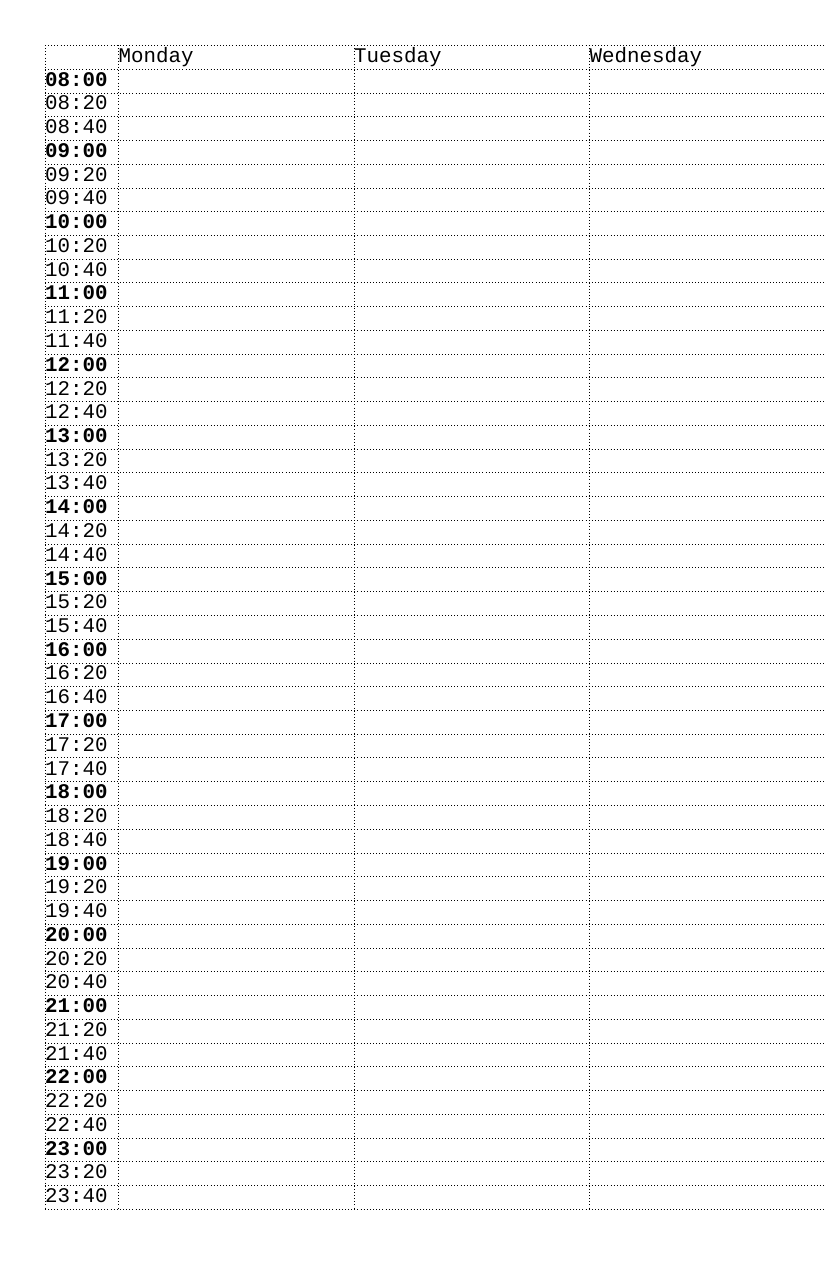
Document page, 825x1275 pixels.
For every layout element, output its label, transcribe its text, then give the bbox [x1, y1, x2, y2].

table_cell [118, 829, 354, 852]
table_cell [118, 591, 354, 615]
table_cell [589, 710, 825, 734]
table_cell [589, 330, 825, 354]
table_cell [589, 164, 825, 187]
table_header [45, 45, 118, 69]
table_cell [354, 520, 589, 544]
table_cell [118, 686, 354, 710]
table_cell [118, 330, 354, 354]
table_cell [354, 567, 589, 591]
table_cell 08:00 [45, 69, 118, 92]
table_cell 20:00 [45, 924, 118, 947]
table_cell 09:20 [45, 164, 118, 187]
table_cell [118, 567, 354, 591]
table_cell [589, 615, 825, 639]
table_cell [354, 425, 589, 449]
table_cell [118, 1185, 354, 1209]
table_cell [354, 472, 589, 496]
table_cell [589, 354, 825, 377]
table_cell [118, 1138, 354, 1161]
table_cell 13:20 [45, 449, 118, 472]
table_cell 23:00 [45, 1138, 118, 1161]
table_cell [118, 472, 354, 496]
table_cell 13:00 [45, 425, 118, 449]
table_cell 19:40 [45, 900, 118, 924]
table_cell [354, 1043, 589, 1066]
table_cell [354, 496, 589, 520]
table_cell [354, 662, 589, 686]
table_cell 10:40 [45, 259, 118, 282]
table_cell [118, 164, 354, 187]
table_cell [354, 1114, 589, 1137]
table_cell [118, 734, 354, 757]
table_cell 18:00 [45, 781, 118, 805]
table_cell [354, 544, 589, 567]
table_cell [589, 1090, 825, 1114]
table_cell [354, 211, 589, 235]
table_cell [589, 544, 825, 567]
table_cell 12:20 [45, 377, 118, 401]
table_cell [118, 69, 354, 92]
table_cell [354, 924, 589, 947]
table_cell [354, 876, 589, 900]
table_cell [354, 1019, 589, 1042]
table_cell [354, 140, 589, 164]
table_cell [589, 425, 825, 449]
table_cell [589, 377, 825, 401]
table_cell 15:00 [45, 567, 118, 591]
table_cell 09:00 [45, 140, 118, 164]
table_cell [589, 69, 825, 92]
table_cell [118, 1090, 354, 1114]
table_cell [118, 900, 354, 924]
table_cell 12:40 [45, 401, 118, 425]
table_cell [118, 92, 354, 116]
table_cell 11:40 [45, 330, 118, 354]
table_cell [354, 1138, 589, 1161]
table_cell [589, 1161, 825, 1185]
table_cell [589, 924, 825, 947]
table_cell [589, 829, 825, 852]
table_cell [118, 615, 354, 639]
table_cell [118, 1019, 354, 1042]
table_cell [354, 853, 589, 876]
table_cell [589, 805, 825, 829]
table_cell [589, 971, 825, 995]
table_cell [354, 758, 589, 781]
table_cell [589, 1138, 825, 1161]
table_cell [354, 1161, 589, 1185]
table_cell 12:00 [45, 354, 118, 377]
table_cell 21:20 [45, 1019, 118, 1042]
table_cell [354, 805, 589, 829]
table_cell [118, 544, 354, 567]
table_cell 23:20 [45, 1161, 118, 1185]
table_cell [354, 995, 589, 1019]
table_cell [118, 971, 354, 995]
table_cell 20:40 [45, 971, 118, 995]
table_cell [354, 829, 589, 852]
table_cell 10:20 [45, 235, 118, 259]
table_cell [589, 900, 825, 924]
table_cell 17:40 [45, 758, 118, 781]
table_cell [589, 734, 825, 757]
table_cell [354, 1090, 589, 1114]
table_cell [118, 805, 354, 829]
table_cell [118, 306, 354, 330]
table_cell [354, 188, 589, 211]
table_cell [118, 639, 354, 662]
table_cell [118, 354, 354, 377]
table_cell [118, 1066, 354, 1090]
table_cell [118, 1161, 354, 1185]
table_header Monday [118, 45, 354, 69]
table_cell 17:20 [45, 734, 118, 757]
table_cell [118, 282, 354, 306]
table_cell [354, 306, 589, 330]
table_cell 22:20 [45, 1090, 118, 1114]
table_cell [354, 1066, 589, 1090]
table_cell [589, 140, 825, 164]
table_cell 16:40 [45, 686, 118, 710]
table_cell [589, 449, 825, 472]
table_header Tuesday [354, 45, 589, 69]
table_cell [118, 259, 354, 282]
table_cell [118, 853, 354, 876]
table_cell [354, 781, 589, 805]
table_cell [118, 116, 354, 140]
table_cell [354, 116, 589, 140]
table_cell [118, 710, 354, 734]
table_cell [589, 188, 825, 211]
table_cell [354, 69, 589, 92]
table_cell [589, 259, 825, 282]
table_cell 19:20 [45, 876, 118, 900]
table_cell 11:20 [45, 306, 118, 330]
table_cell [354, 354, 589, 377]
table_cell [354, 971, 589, 995]
table_cell [589, 662, 825, 686]
table_cell [589, 876, 825, 900]
table_cell 08:20 [45, 92, 118, 116]
table_cell 14:00 [45, 496, 118, 520]
table_cell [354, 330, 589, 354]
table_cell [354, 377, 589, 401]
table_cell [589, 686, 825, 710]
table_cell [118, 948, 354, 971]
table_cell [118, 781, 354, 805]
table_cell 19:00 [45, 853, 118, 876]
table_cell 15:40 [45, 615, 118, 639]
table_cell [354, 591, 589, 615]
table_cell [589, 995, 825, 1019]
table_cell [589, 781, 825, 805]
table_cell [589, 92, 825, 116]
table_cell [354, 1185, 589, 1209]
table_cell [118, 1043, 354, 1066]
table_cell [118, 211, 354, 235]
table_cell [118, 1114, 354, 1137]
table_cell 16:20 [45, 662, 118, 686]
table_cell [118, 662, 354, 686]
table_cell [589, 306, 825, 330]
table_cell [354, 259, 589, 282]
table_cell [354, 235, 589, 259]
table_cell 15:20 [45, 591, 118, 615]
table_cell 20:20 [45, 948, 118, 971]
table_cell [589, 591, 825, 615]
table_cell [118, 235, 354, 259]
table_cell [118, 140, 354, 164]
table_cell [118, 995, 354, 1019]
table_header Wednesday [589, 45, 825, 69]
table_cell [354, 639, 589, 662]
table_cell [118, 188, 354, 211]
table_cell [589, 1019, 825, 1042]
table_cell [118, 401, 354, 425]
table_cell 09:40 [45, 188, 118, 211]
table_cell 18:20 [45, 805, 118, 829]
table_cell 16:00 [45, 639, 118, 662]
table_cell [118, 449, 354, 472]
table_cell [589, 1043, 825, 1066]
table_cell [589, 211, 825, 235]
table_cell [589, 520, 825, 544]
table_cell [354, 948, 589, 971]
table_cell [118, 377, 354, 401]
table_cell [589, 496, 825, 520]
table_cell 23:40 [45, 1185, 118, 1209]
table_cell [589, 567, 825, 591]
table_cell [354, 615, 589, 639]
table_cell [118, 876, 354, 900]
table_cell 11:00 [45, 282, 118, 306]
table_cell [118, 758, 354, 781]
table_cell [589, 235, 825, 259]
table_cell 10:00 [45, 211, 118, 235]
table_cell [354, 282, 589, 306]
table_cell [354, 710, 589, 734]
table_cell [589, 1114, 825, 1137]
table_cell [589, 1185, 825, 1209]
table_cell [589, 1066, 825, 1090]
table_cell 13:40 [45, 472, 118, 496]
table_cell [589, 758, 825, 781]
table_cell [118, 425, 354, 449]
table_cell [589, 282, 825, 306]
table_cell [354, 900, 589, 924]
table_cell [354, 92, 589, 116]
table_cell 14:20 [45, 520, 118, 544]
table_cell 17:00 [45, 710, 118, 734]
table_cell 08:40 [45, 116, 118, 140]
table_cell 22:00 [45, 1066, 118, 1090]
table_cell [589, 639, 825, 662]
table_cell [118, 924, 354, 947]
table_cell [589, 401, 825, 425]
table_cell 21:00 [45, 995, 118, 1019]
table_cell [354, 401, 589, 425]
table_cell 18:40 [45, 829, 118, 852]
table_cell [354, 449, 589, 472]
table_cell [354, 686, 589, 710]
table_cell [589, 948, 825, 971]
table_cell 21:40 [45, 1043, 118, 1066]
table_cell 22:40 [45, 1114, 118, 1137]
table_cell [118, 520, 354, 544]
table_cell [118, 496, 354, 520]
table_cell [354, 734, 589, 757]
table_cell [589, 853, 825, 876]
table_cell [589, 472, 825, 496]
table_cell [354, 164, 589, 187]
table_cell [589, 116, 825, 140]
table_cell 14:40 [45, 544, 118, 567]
